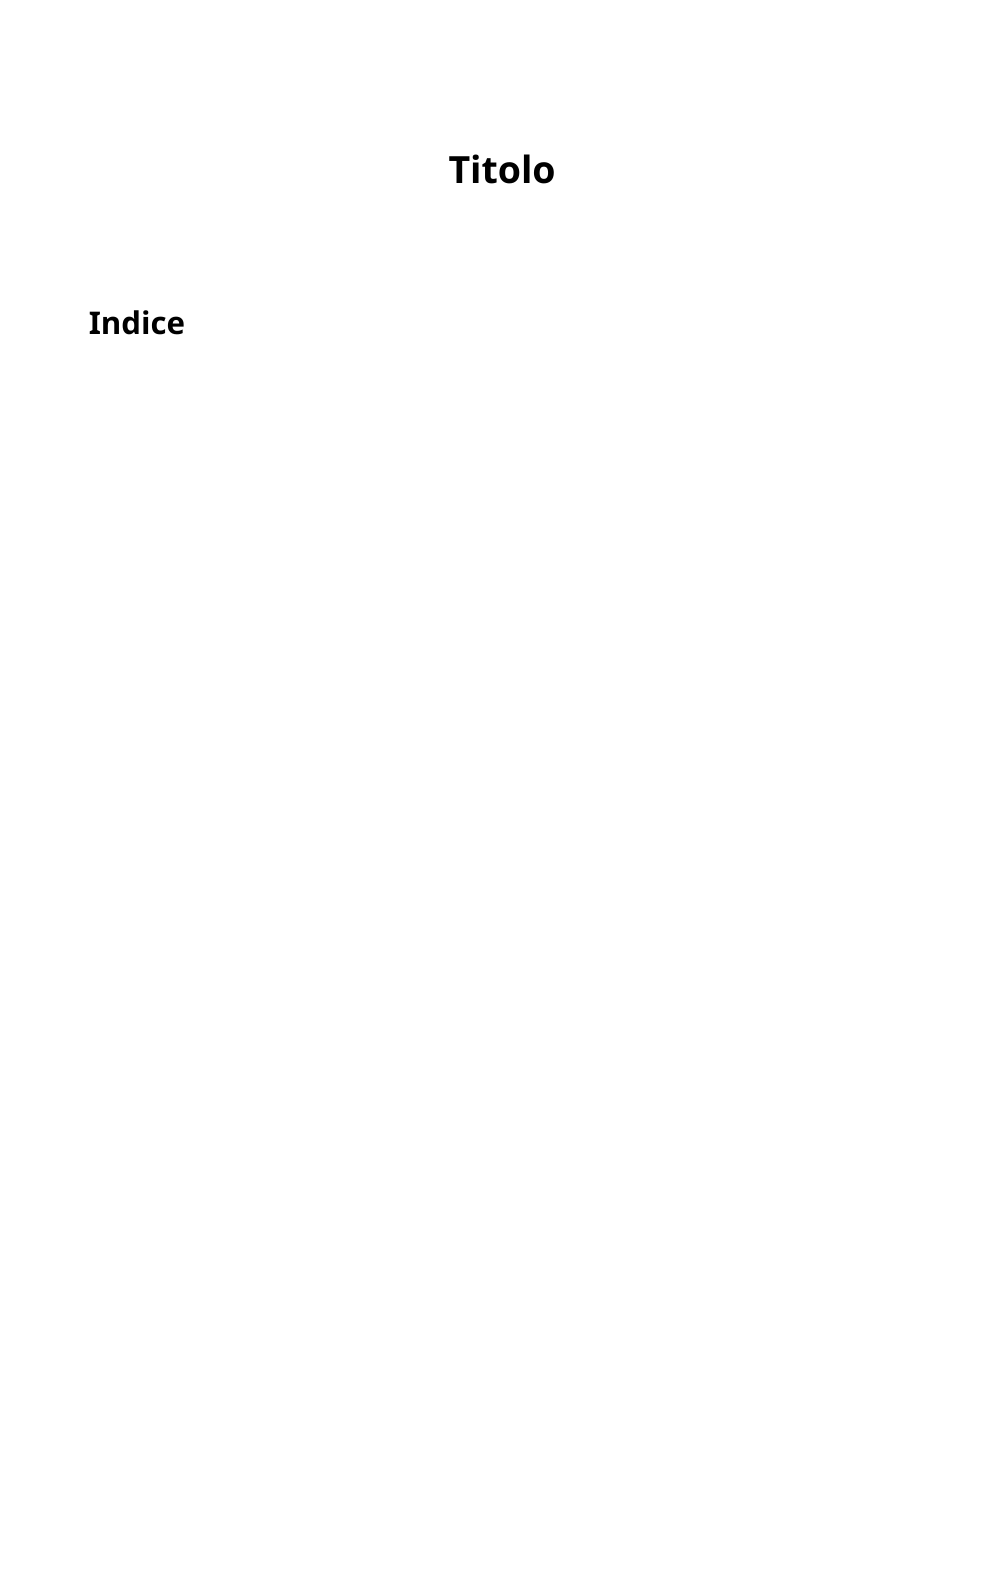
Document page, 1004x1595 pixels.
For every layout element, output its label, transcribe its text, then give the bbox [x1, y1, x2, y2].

subtitle Indice [88, 301, 915, 344]
title Titolo [88, 143, 915, 194]
